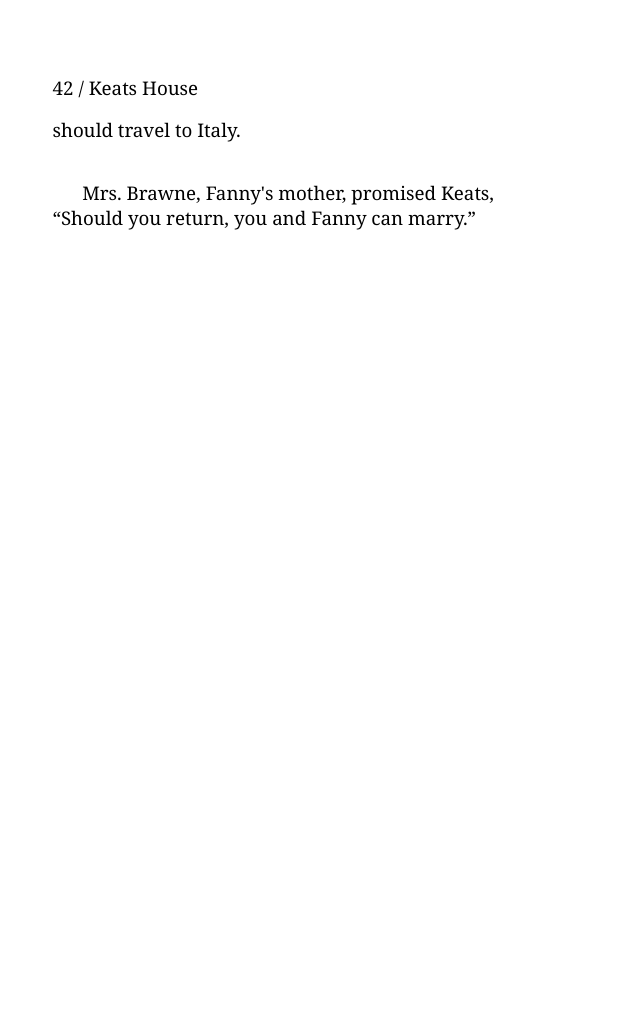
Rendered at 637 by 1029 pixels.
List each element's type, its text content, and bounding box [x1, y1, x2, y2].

text Mrs. Brawne, Fanny's mother, promised Keats, “Should you return, you and Fanny can marry.” [52, 180, 538, 231]
text should travel to Italy. [52, 117, 538, 143]
